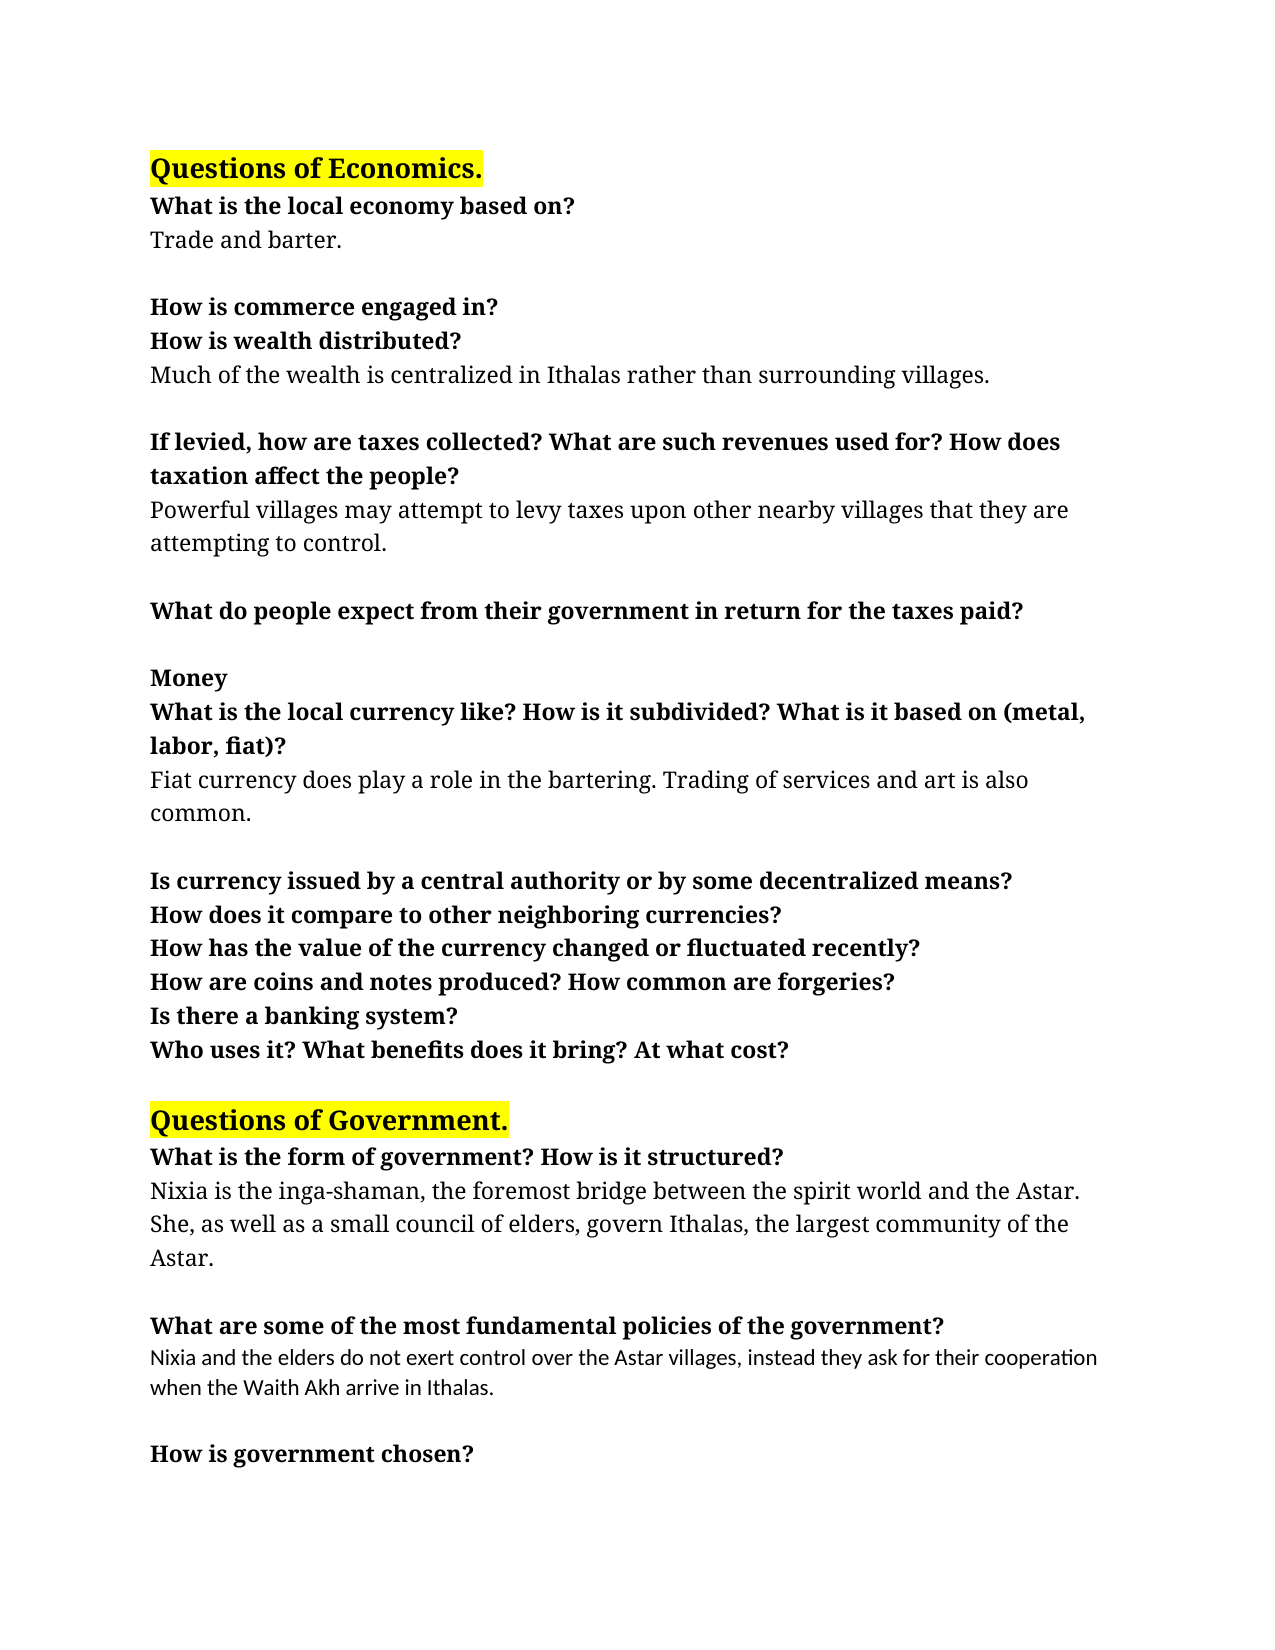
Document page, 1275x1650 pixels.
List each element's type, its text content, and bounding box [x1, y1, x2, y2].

text How is government chosen? [150, 1404, 1125, 1469]
text Fiat currency does play a role in the bartering. Trading of services and art is also common. [150, 763, 1125, 828]
text What are some of the most fundamental policies of the government? [150, 1276, 1125, 1341]
text Nixia is the inga-shaman, the foremost bridge between the spirit world and the Astar. She, as well as a small council of elders, govern Ithalas, the largest community of the Astar. [150, 1174, 1125, 1273]
text Is currency issued by a central authority or by some decentralized means? How does it compare to other neighboring currencies? How has the value of the currency changed or fluctuated recently? How are coins and notes produced? How common are forgeries? Is there a banking system? Who uses it? What benefits does it bring? At what cost? [150, 831, 1125, 1098]
text What is the form of government? How is it structured? [150, 1141, 1125, 1172]
text Trade and barter. [150, 223, 1125, 255]
text Nixia and the elders do not exert control over the Astar villages, instead they ask for their cooperation when the Waith Akh arrive in Ithalas. [150, 1343, 1125, 1402]
text Much of the wealth is centralized in Ithalas rather than surrounding villages. [150, 358, 1125, 390]
text How is wealth distributed? [150, 325, 1125, 356]
text Questions of Economics. [150, 150, 1125, 187]
text How is commerce engaged in? [150, 257, 1125, 322]
text Powerful villages may attempt to levy taxes upon other nearby villages that they are attempting to control. [150, 493, 1125, 558]
text What is the local economy based on? [150, 190, 1125, 221]
text What do people expect from their government in return for the taxes paid? Money What is the local currency like? How is it subdivided? What is it based on (metal, labor, fiat)? [150, 561, 1125, 761]
text Questions of Government. [150, 1101, 1125, 1138]
text If levied, how are taxes collected? What are such revenues used for? How does taxation affect the people? [150, 392, 1125, 491]
